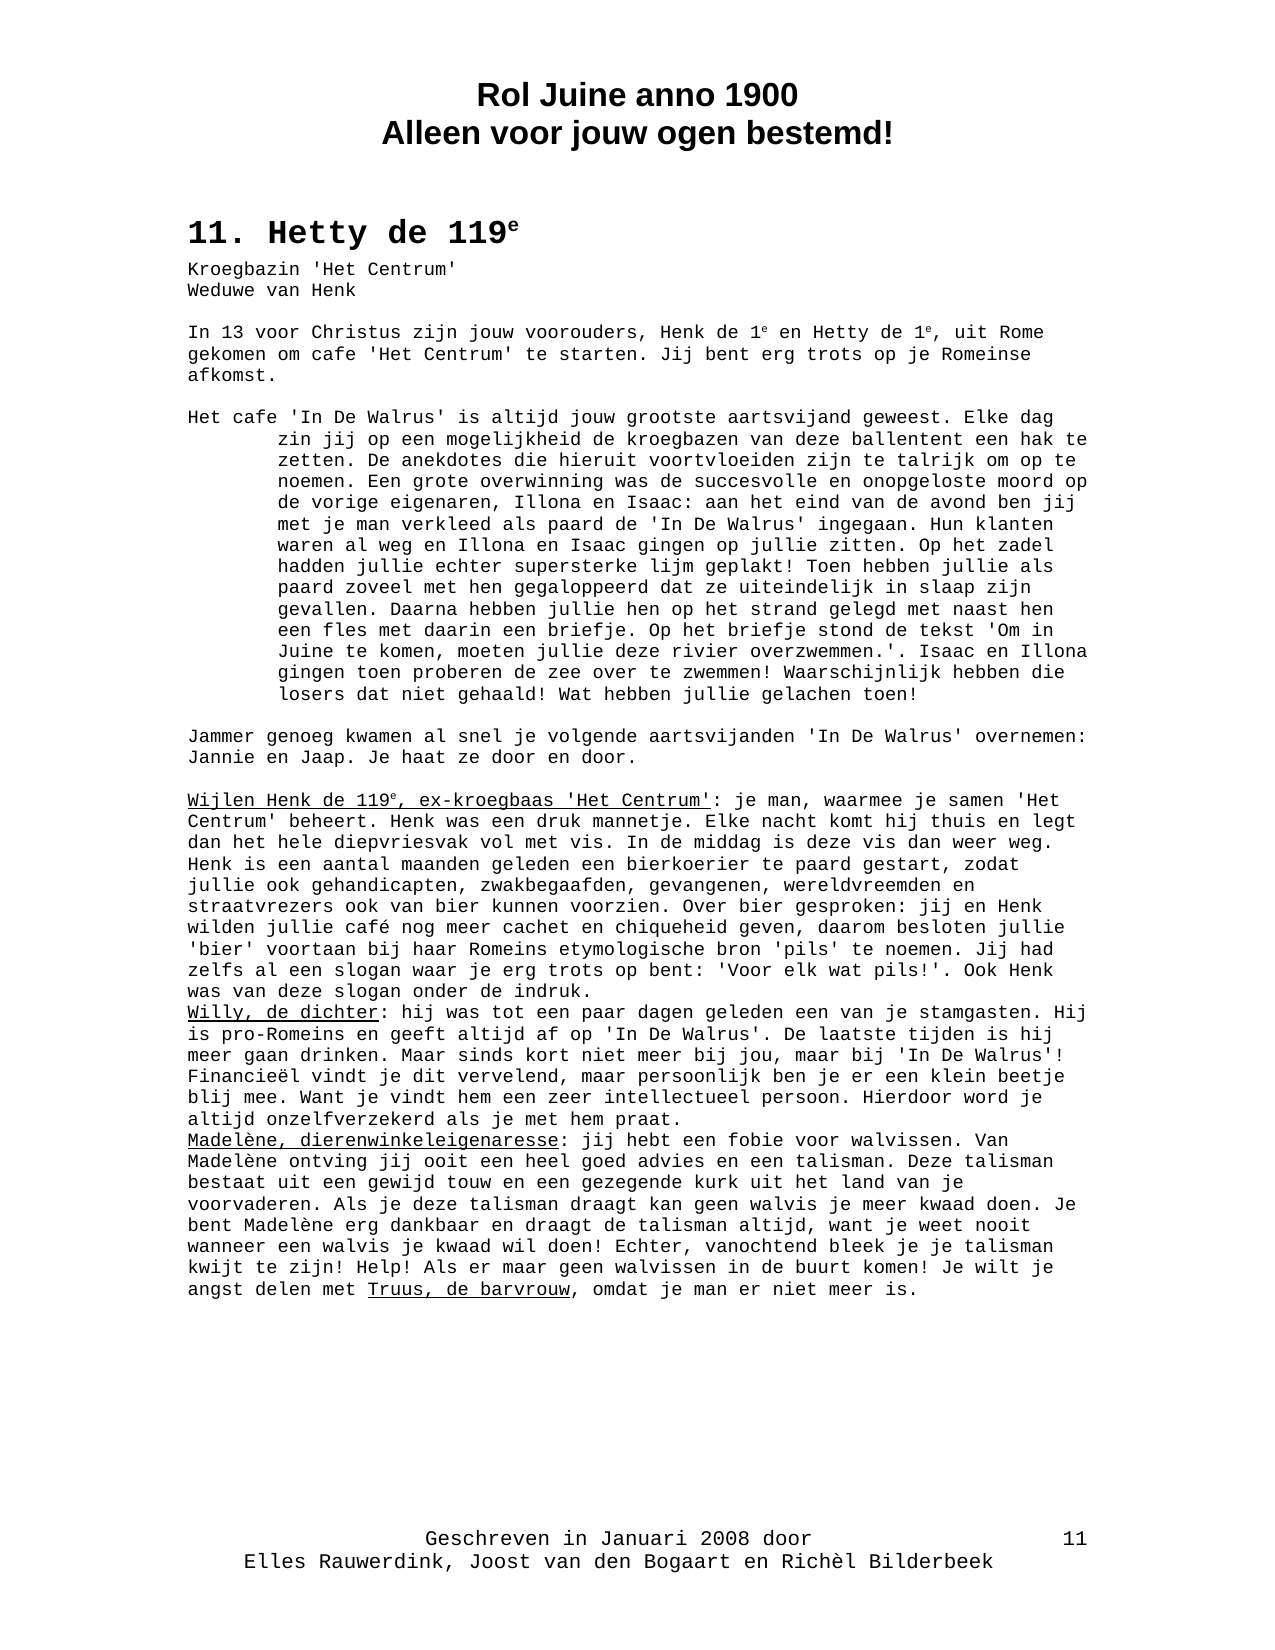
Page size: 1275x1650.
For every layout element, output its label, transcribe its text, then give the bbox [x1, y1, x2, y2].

text Kroegbazin 'Het Centrum' [187, 259, 1087, 281]
text Weduwe van Henk [187, 281, 1087, 302]
text Jammer genoeg kwamen al snel je volgende aartsvijanden 'In De Walrus' overnemen: Jannie en Jaap. Je haat ze door en door. [187, 727, 1087, 769]
text Wijlen Henk de 119e, ex-kroegbaas 'Het Centrum': je man, waarmee je samen 'Het Centrum' beheert. Henk was een druk mannetje. Elke nacht komt hij thuis en legt dan het hele diepvriesvak vol met vis. In de middag is deze vis dan weer weg. Henk is een aantal maanden geleden een bierkoerier te paard gestart, zodat jullie ook gehandicapten, zwakbegaafden, gevangenen, wereldvreemden en straatvrezers ook van bier kunnen voorzien. Over bier gesproken: jij en Henk wilden jullie café nog meer cachet en chiqueheid geven, daarom besloten jullie 'bier' voortaan bij haar Romeins etymologische bron 'pils' te noemen. Jij had zelfs al een slogan waar je erg trots op bent: 'Voor elk wat pils!'. Ook Henk was van deze slogan onder de indruk. [187, 791, 1087, 1003]
text In 13 voor Christus zijn jouw voorouders, Henk de 1e en Hetty de 1e, uit Rome gekomen om cafe 'Het Centrum' te starten. Jij bent erg trots op je Romeinse afkomst. [187, 323, 1087, 387]
subtitle 11. Hetty de 119e [187, 215, 1087, 253]
subtitle Het cafe 'In De Walrus' is altijd jouw grootste aartsvijand geweest. Elke dag zin jij op een mogelijkheid de kroegbazen van deze ballentent een hak te zetten. De anekdotes die hieruit voortvloeiden zijn te talrijk om op te noemen. Een grote overwinning was de succesvolle en onopgeloste moord op de vorige eigenaren, Illona en Isaac: aan het eind van de avond ben jij met je man verkleed als paard de 'In De Walrus' ingegaan. Hun klanten waren al weg en Illona en Isaac gingen op jullie zitten. Op het zadel hadden jullie echter supersterke lijm geplakt! Toen hebben jullie als paard zoveel met hen gegaloppeerd dat ze uiteindelijk in slaap zijn gevallen. Daarna hebben jullie hen op het strand gelegd met naast hen een fles met daarin een briefje. Op het briefje stond de tekst 'Om in Juine te komen, moeten jullie deze rivier overzwemmen.'. Isaac en Illona gingen toen proberen de zee over te zwemmen! Waarschijnlijk hebben die losers dat niet gehaald! Wat hebben jullie gelachen toen! [187, 408, 1087, 706]
text Willy, de dichter: hij was tot een paar dagen geleden een van je stamgasten. Hij is pro-Romeins en geeft altijd af op 'In De Walrus'. De laatste tijden is hij meer gaan drinken. Maar sinds kort niet meer bij jou, maar bij 'In De Walrus'! Financieël vindt je dit vervelend, maar persoonlijk ben je er een klein beetje blij mee. Want je vindt hem een zeer intellectueel persoon. Hierdoor word je altijd onzelfverzekerd als je met hem praat. [187, 1003, 1087, 1131]
text Madelène, dierenwinkeleigenaresse: jij hebt een fobie voor walvissen. Van Madelène ontving jij ooit een heel goed advies en een talisman. Deze talisman bestaat uit een gewijd touw en een gezegende kurk uit het land van je voorvaderen. Als je deze talisman draagt kan geen walvis je meer kwaad doen. Je bent Madelène erg dankbaar en draagt de talisman altijd, want je weet nooit wanneer een walvis je kwaad wil doen! Echter, vanochtend bleek je je talisman kwijt te zijn! Help! Als er maar geen walvissen in de buurt komen! Je wilt je angst delen met Truus, de barvrouw, omdat je man er niet meer is. [187, 1131, 1087, 1301]
